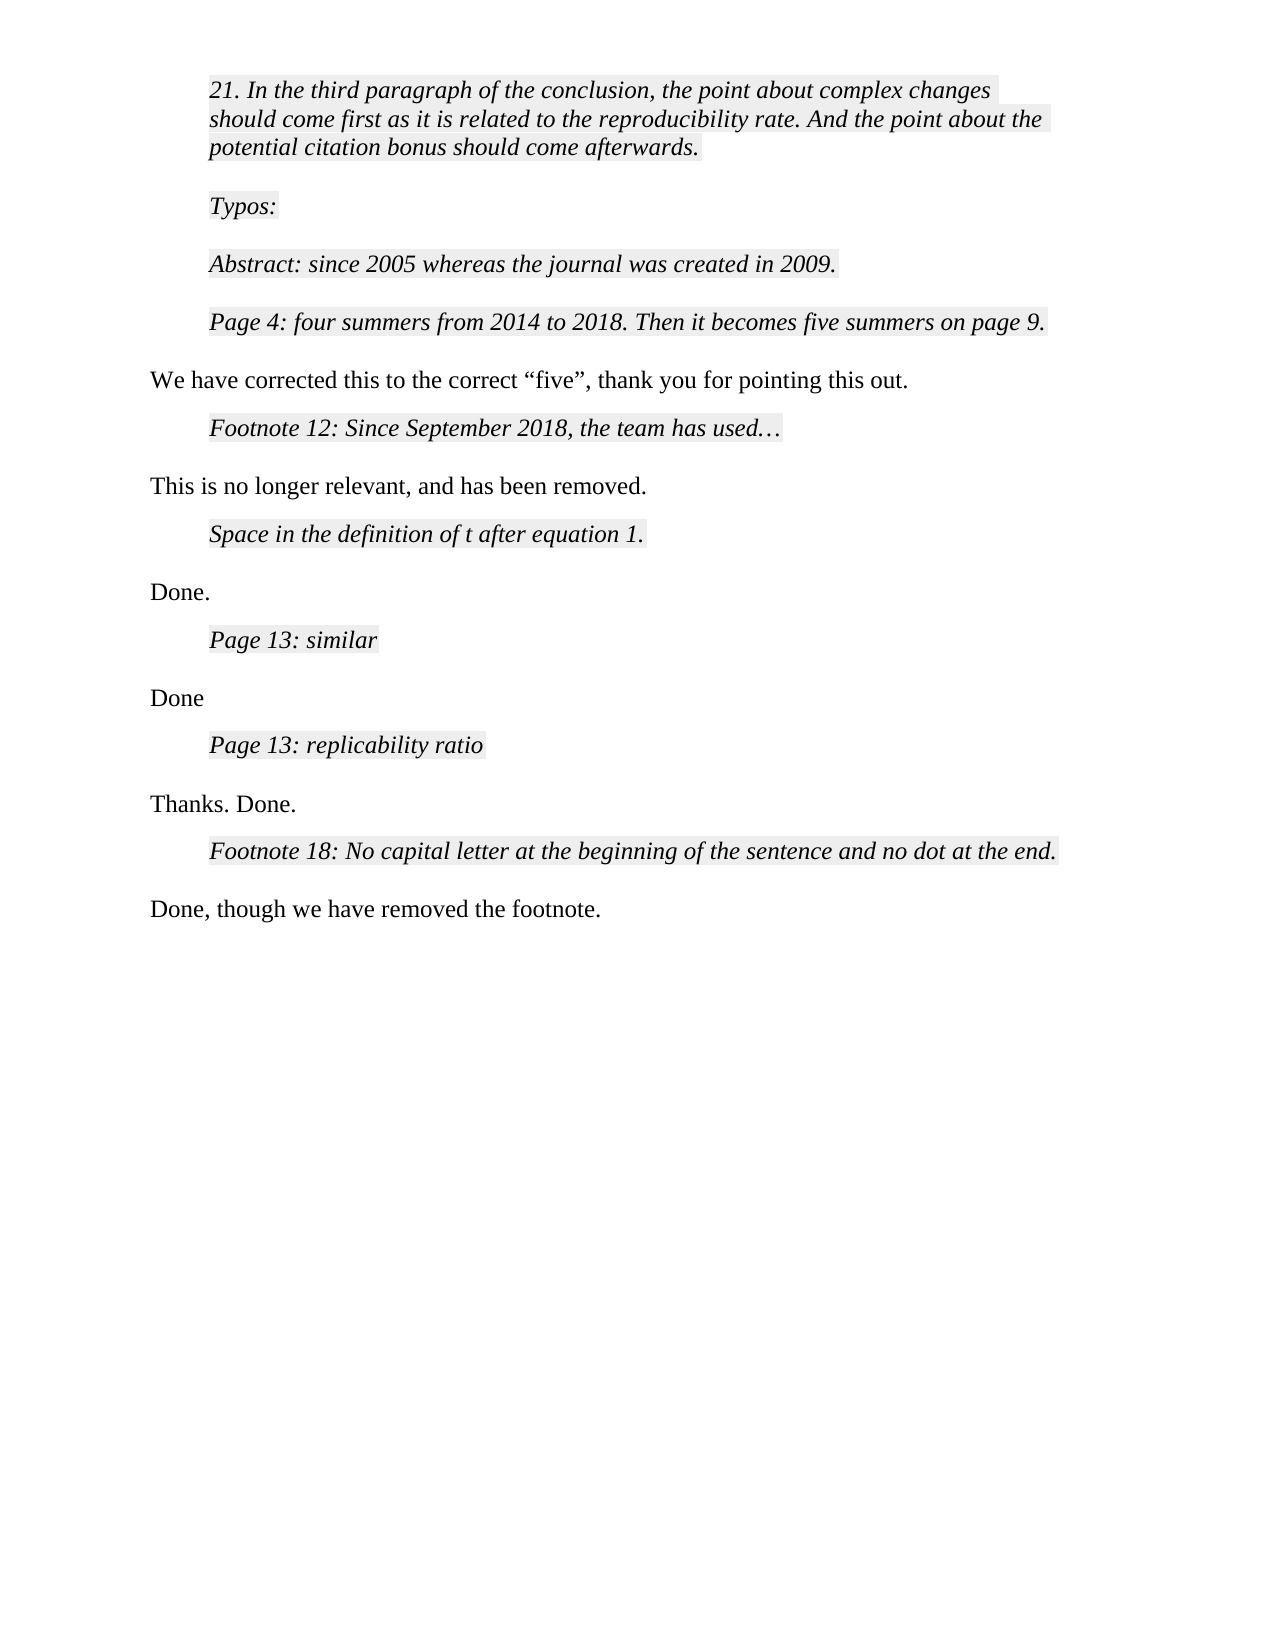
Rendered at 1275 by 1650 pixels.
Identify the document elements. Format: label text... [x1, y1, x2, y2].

text Done [150, 683, 1125, 712]
text We have corrected this to the correct “five”, thank you for pointing this out. [150, 365, 1125, 394]
text Abstract: since 2005 whereas the journal was created in 2009. [209, 249, 1066, 278]
text Space in the definition of t after equation 1. [209, 519, 1066, 548]
text Page 13: replicability ratio [209, 731, 1066, 759]
text Page 13: similar [209, 625, 1066, 653]
text Footnote 12: Since September 2018, the team has used… [209, 413, 1066, 442]
text Typos: [209, 191, 1066, 219]
text Page 4: four summers from 2014 to 2018. Then it becomes five summers on page 9. [209, 307, 1066, 336]
text Thanks. Done. [150, 789, 1125, 817]
text Done, though we have removed the footnote. [150, 894, 1125, 923]
text Footnote 18: No capital letter at the beginning of the sentence and no dot at the end. [209, 836, 1066, 865]
text 21. In the third paragraph of the conclusion, the point about complex changes should come first as it is related to the reproducibility rate. And the point about the potential citation bonus should come afterwards. [209, 75, 1066, 161]
text Done. [150, 577, 1125, 606]
text This is no longer relevant, and has been removed. [150, 471, 1125, 500]
